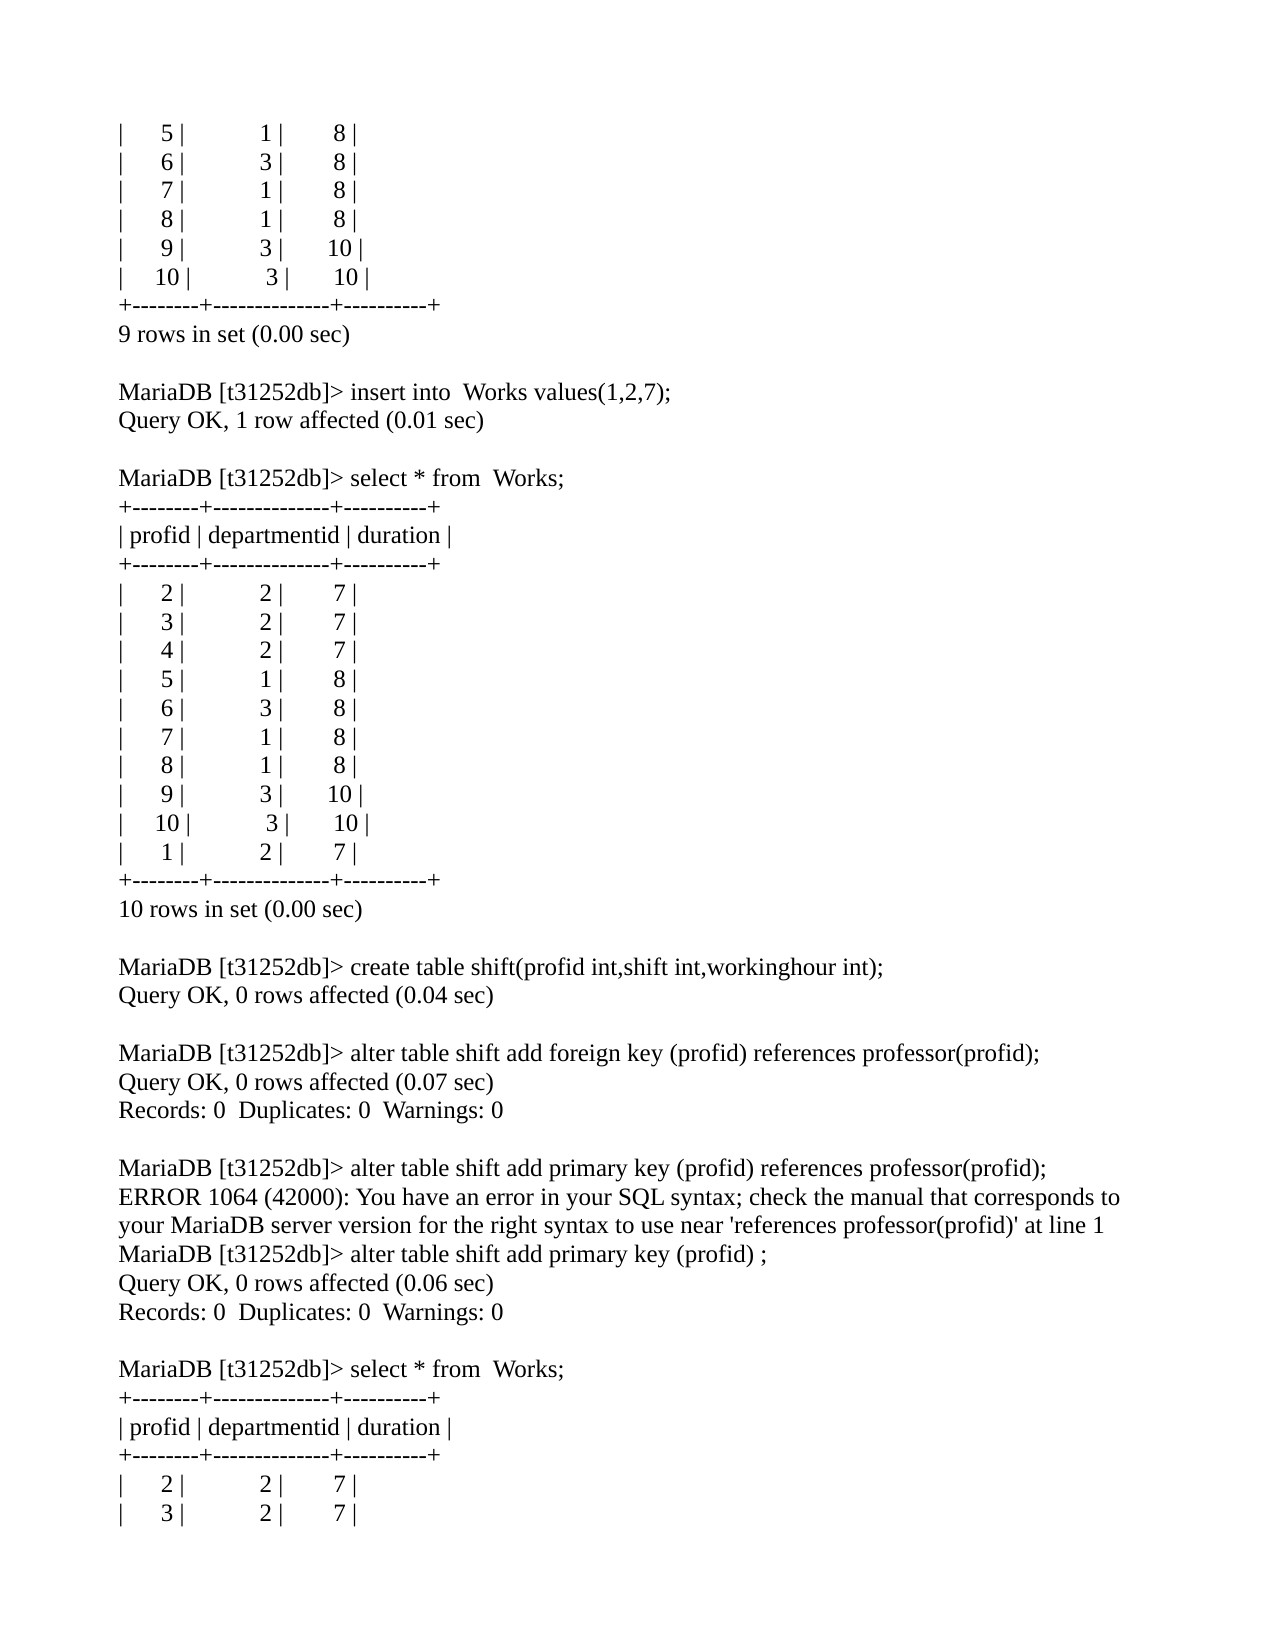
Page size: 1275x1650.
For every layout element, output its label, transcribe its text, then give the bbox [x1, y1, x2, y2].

text Query OK, 0 rows affected (0.06 sec) [118, 1268, 1157, 1297]
text 10 rows in set (0.00 sec) [118, 894, 1157, 923]
text ERROR 1064 (42000): You have an error in your SQL syntax; check the manual that corresponds to your MariaDB server version for the right syntax to use near 'references professor(profid)' at line 1 [118, 1182, 1157, 1239]
text MariaDB [t31252db]> alter table shift add primary key (profid) ; [118, 1239, 1157, 1268]
text | 5 | 1 | 8 | [118, 118, 1157, 147]
text | 6 | 3 | 8 | [118, 693, 1157, 722]
text | profid | departmentid | duration | [118, 1412, 1157, 1441]
text 9 rows in set (0.00 sec) [118, 319, 1157, 348]
text Query OK, 0 rows affected (0.07 sec) [118, 1067, 1157, 1096]
text | 8 | 1 | 8 | [118, 751, 1157, 779]
text MariaDB [t31252db]> alter table shift add primary key (profid) references professor(profid); [118, 1153, 1157, 1182]
text +--------+--------------+----------+ [118, 866, 1157, 894]
text Records: 0 Duplicates: 0 Warnings: 0 [118, 1096, 1157, 1124]
text MariaDB [t31252db]> insert into Works values(1,2,7); [118, 377, 1157, 406]
text MariaDB [t31252db]> create table shift(profid int,shift int,workinghour int); [118, 952, 1157, 981]
text | 2 | 2 | 7 | [118, 578, 1157, 607]
text MariaDB [t31252db]> select * from Works; [118, 463, 1157, 492]
text | 2 | 2 | 7 | [118, 1469, 1157, 1498]
text Records: 0 Duplicates: 0 Warnings: 0 [118, 1297, 1157, 1326]
text MariaDB [t31252db]> alter table shift add foreign key (profid) references professor(profid); [118, 1038, 1157, 1067]
text MariaDB [t31252db]> select * from Works; [118, 1354, 1157, 1383]
text | 8 | 1 | 8 | [118, 204, 1157, 233]
text +--------+--------------+----------+ [118, 492, 1157, 521]
text | 9 | 3 | 10 | [118, 233, 1157, 262]
text | 10 | 3 | 10 | [118, 808, 1157, 837]
text | 5 | 1 | 8 | [118, 664, 1157, 693]
text | 7 | 1 | 8 | [118, 722, 1157, 751]
text | 4 | 2 | 7 | [118, 636, 1157, 664]
text +--------+--------------+----------+ [118, 291, 1157, 319]
text | 3 | 2 | 7 | [118, 607, 1157, 636]
text | 9 | 3 | 10 | [118, 779, 1157, 808]
text | 10 | 3 | 10 | [118, 262, 1157, 291]
text | profid | departmentid | duration | [118, 521, 1157, 549]
text Query OK, 0 rows affected (0.04 sec) [118, 981, 1157, 1009]
text | 1 | 2 | 7 | [118, 837, 1157, 866]
text | 7 | 1 | 8 | [118, 176, 1157, 204]
text +--------+--------------+----------+ [118, 1383, 1157, 1412]
text +--------+--------------+----------+ [118, 549, 1157, 578]
text +--------+--------------+----------+ [118, 1441, 1157, 1469]
text Query OK, 1 row affected (0.01 sec) [118, 406, 1157, 434]
text | 3 | 2 | 7 | [118, 1498, 1157, 1527]
text | 6 | 3 | 8 | [118, 147, 1157, 176]
